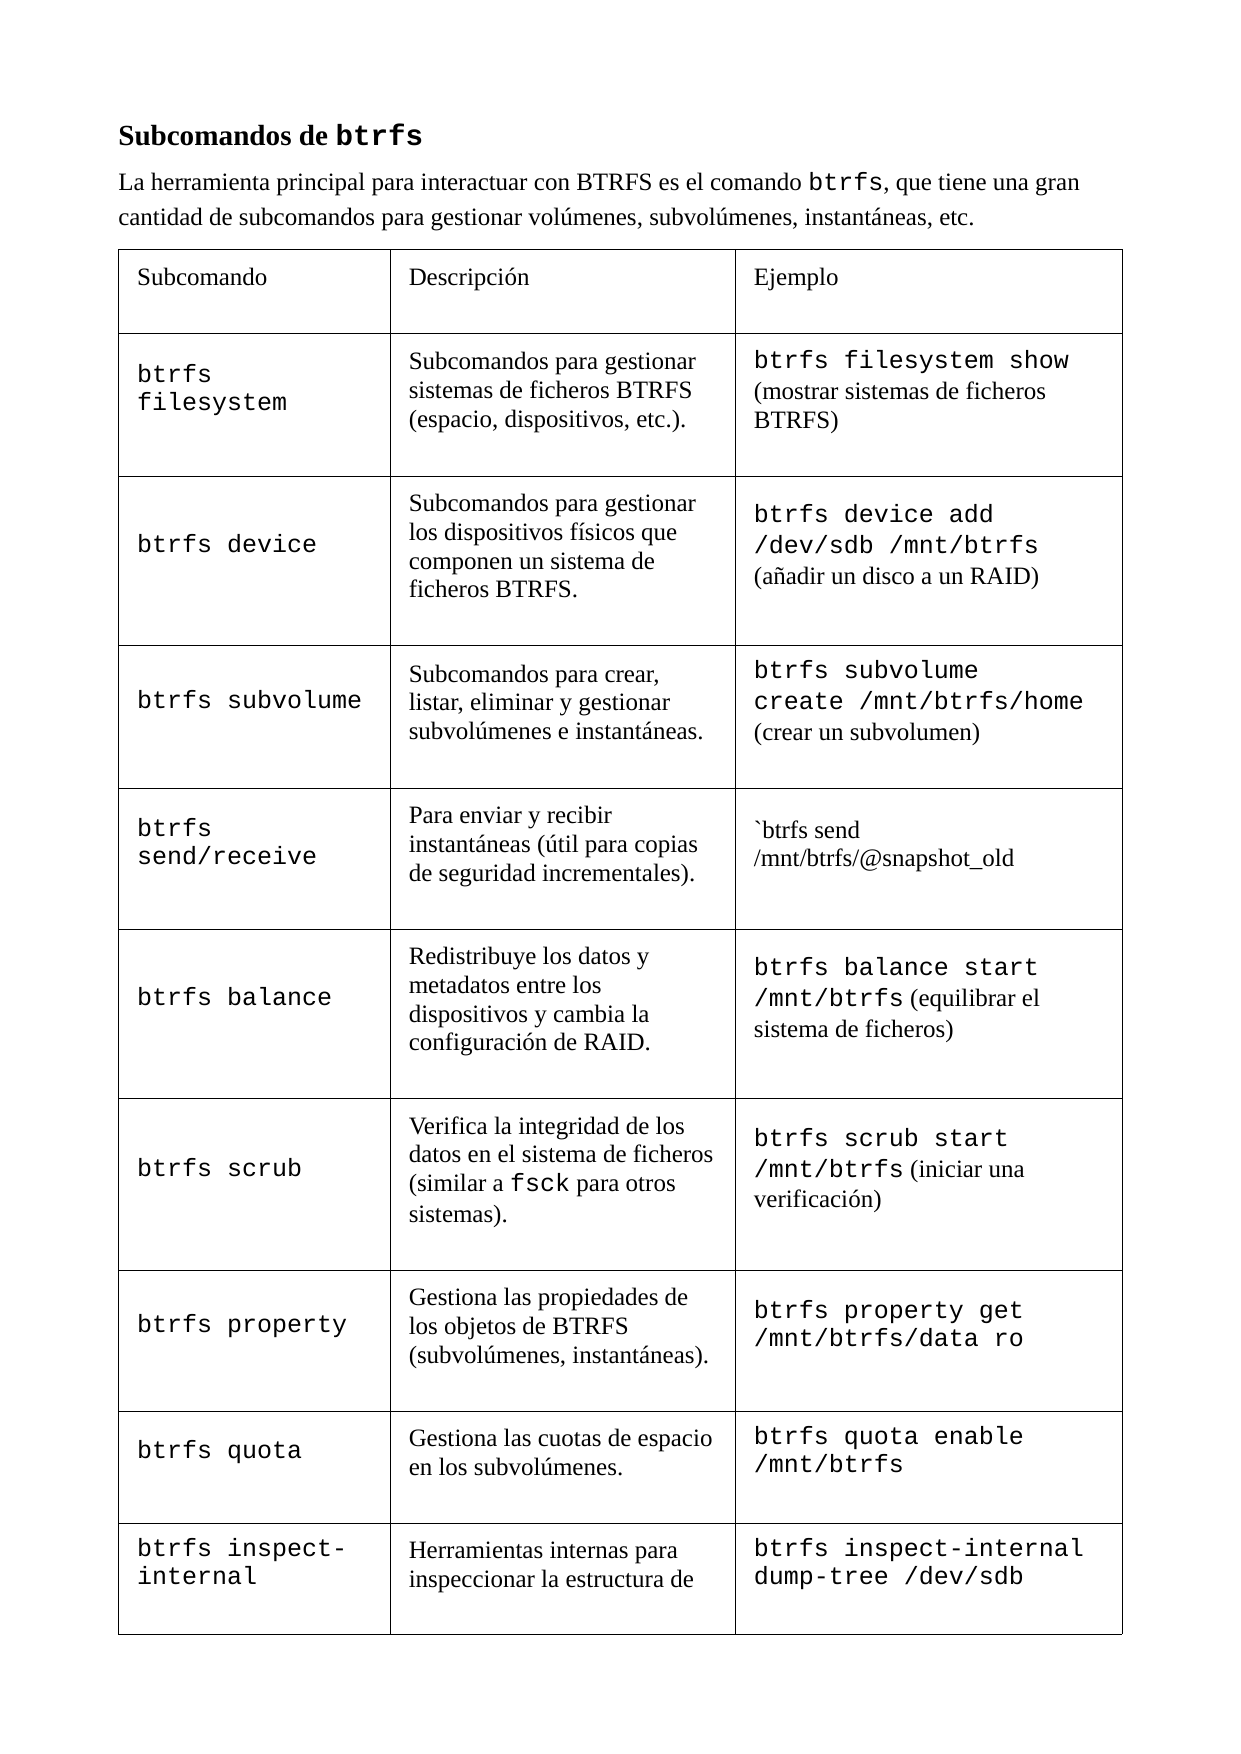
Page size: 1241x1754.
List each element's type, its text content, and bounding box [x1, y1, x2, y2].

table_cell Gestiona las propiedades de los objetos de BTRFS (subvolúmenes, instantáneas). [391, 1271, 735, 1411]
table_cell btrfs quota enable /mnt/btrfs [736, 1412, 1122, 1523]
table_cell Subcomandos para crear, listar, eliminar y gestionar subvolúmenes e instantáneas. [391, 646, 735, 788]
table_cell Para enviar y recibir instantáneas (útil para copias de seguridad incrementales). [391, 789, 735, 928]
subtitle Subcomandos de btrfs [118, 118, 1122, 154]
table_cell btrfs scrub start /mnt/btrfs (iniciar una verificación) [736, 1099, 1122, 1270]
table_cell btrfs property get /mnt/btrfs/data ro [736, 1271, 1122, 1411]
table_cell btrfs subvolume [119, 646, 390, 788]
table_cell `btrfs send /mnt/btrfs/@snapshot_old [736, 789, 1122, 928]
text La herramienta principal para interactuar con BTRFS es el comando btrfs, que tiene una gran cantidad de subcomandos para gestionar volúmenes, subvolúmenes, instantáneas, etc. [118, 167, 1122, 231]
table_cell btrfs scrub [119, 1099, 390, 1270]
table_cell btrfs filesystem [119, 334, 390, 476]
table_cell Subcomandos para gestionar sistemas de ficheros BTRFS (espacio, dispositivos, etc.). [391, 334, 735, 476]
table_cell Herramientas internas para inspeccionar la estructura de [391, 1524, 735, 1634]
table_cell btrfs subvolume create /mnt/btrfs/home (crear un subvolumen) [736, 646, 1122, 788]
table_cell btrfs filesystem show (mostrar sistemas de ficheros BTRFS) [736, 334, 1122, 476]
table_cell btrfs device [119, 477, 390, 645]
table_cell Verifica la integridad de los datos en el sistema de ficheros (similar a fsck para otros sistemas). [391, 1099, 735, 1270]
table_cell btrfs balance start /mnt/btrfs (equilibrar el sistema de ficheros) [736, 930, 1122, 1098]
table_header Ejemplo [736, 250, 1122, 333]
table_cell Gestiona las cuotas de espacio en los subvolúmenes. [391, 1412, 735, 1523]
table_cell Redistribuye los datos y metadatos entre los dispositivos y cambia la configuración de RAID. [391, 930, 735, 1098]
table_cell btrfs inspect-internal [119, 1524, 390, 1634]
table_header Descripción [391, 250, 735, 333]
table_cell Subcomandos para gestionar los dispositivos físicos que componen un sistema de ficheros BTRFS. [391, 477, 735, 645]
table_cell btrfs device add /dev/sdb /mnt/btrfs (añadir un disco a un RAID) [736, 477, 1122, 645]
table_cell btrfs inspect-internal dump-tree /dev/sdb [736, 1524, 1122, 1634]
table_cell btrfs balance [119, 930, 390, 1098]
table_cell btrfs quota [119, 1412, 390, 1523]
table_cell btrfs property [119, 1271, 390, 1411]
table_header Subcomando [119, 250, 390, 333]
table_cell btrfs send/receive [119, 789, 390, 928]
